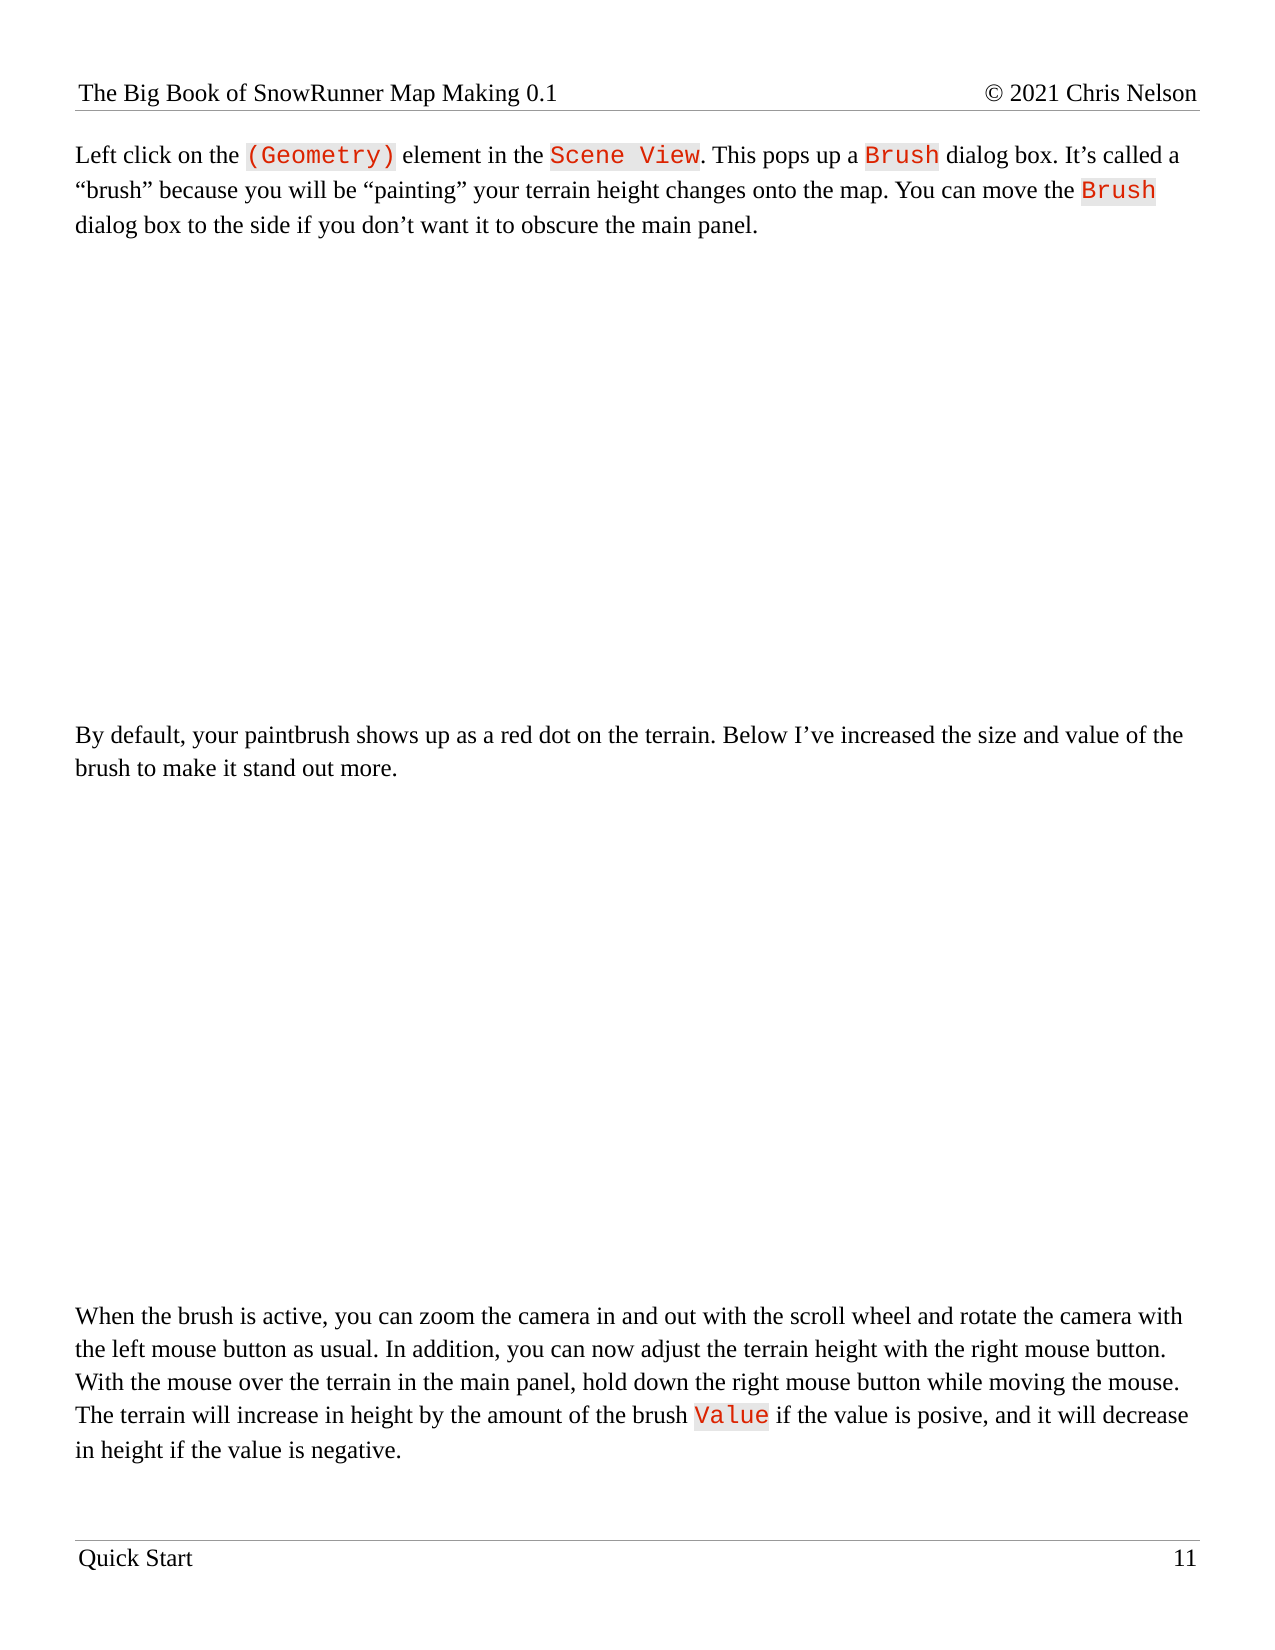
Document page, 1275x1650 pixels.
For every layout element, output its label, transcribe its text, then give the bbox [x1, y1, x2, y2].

text By default, your paintbrush shows up as a red dot on the terrain. Below I’ve increased the size and value of the brush to make it stand out more. [75, 721, 1200, 782]
text Left click on the (Geometry) element in the Scene View. This pops up a Brush dialog box. It’s called a “brush” because you will be “painting” your terrain height changes onto the map. You can move the Brush dialog box to the side if you don’t want it to obscure the main panel. [75, 140, 1200, 239]
text When the brush is active, you can zoom the camera in and out with the scroll wheel and rotate the camera with the left mouse button as usual. In addition, you can now adjust the terrain height with the right mouse button. With the mouse over the terrain in the main panel, hold down the right mouse button while moving the mouse. The terrain will increase in height by the amount of the brush Value if the value is posive, and it will decrease in height if the value is negative. [75, 1301, 1200, 1464]
